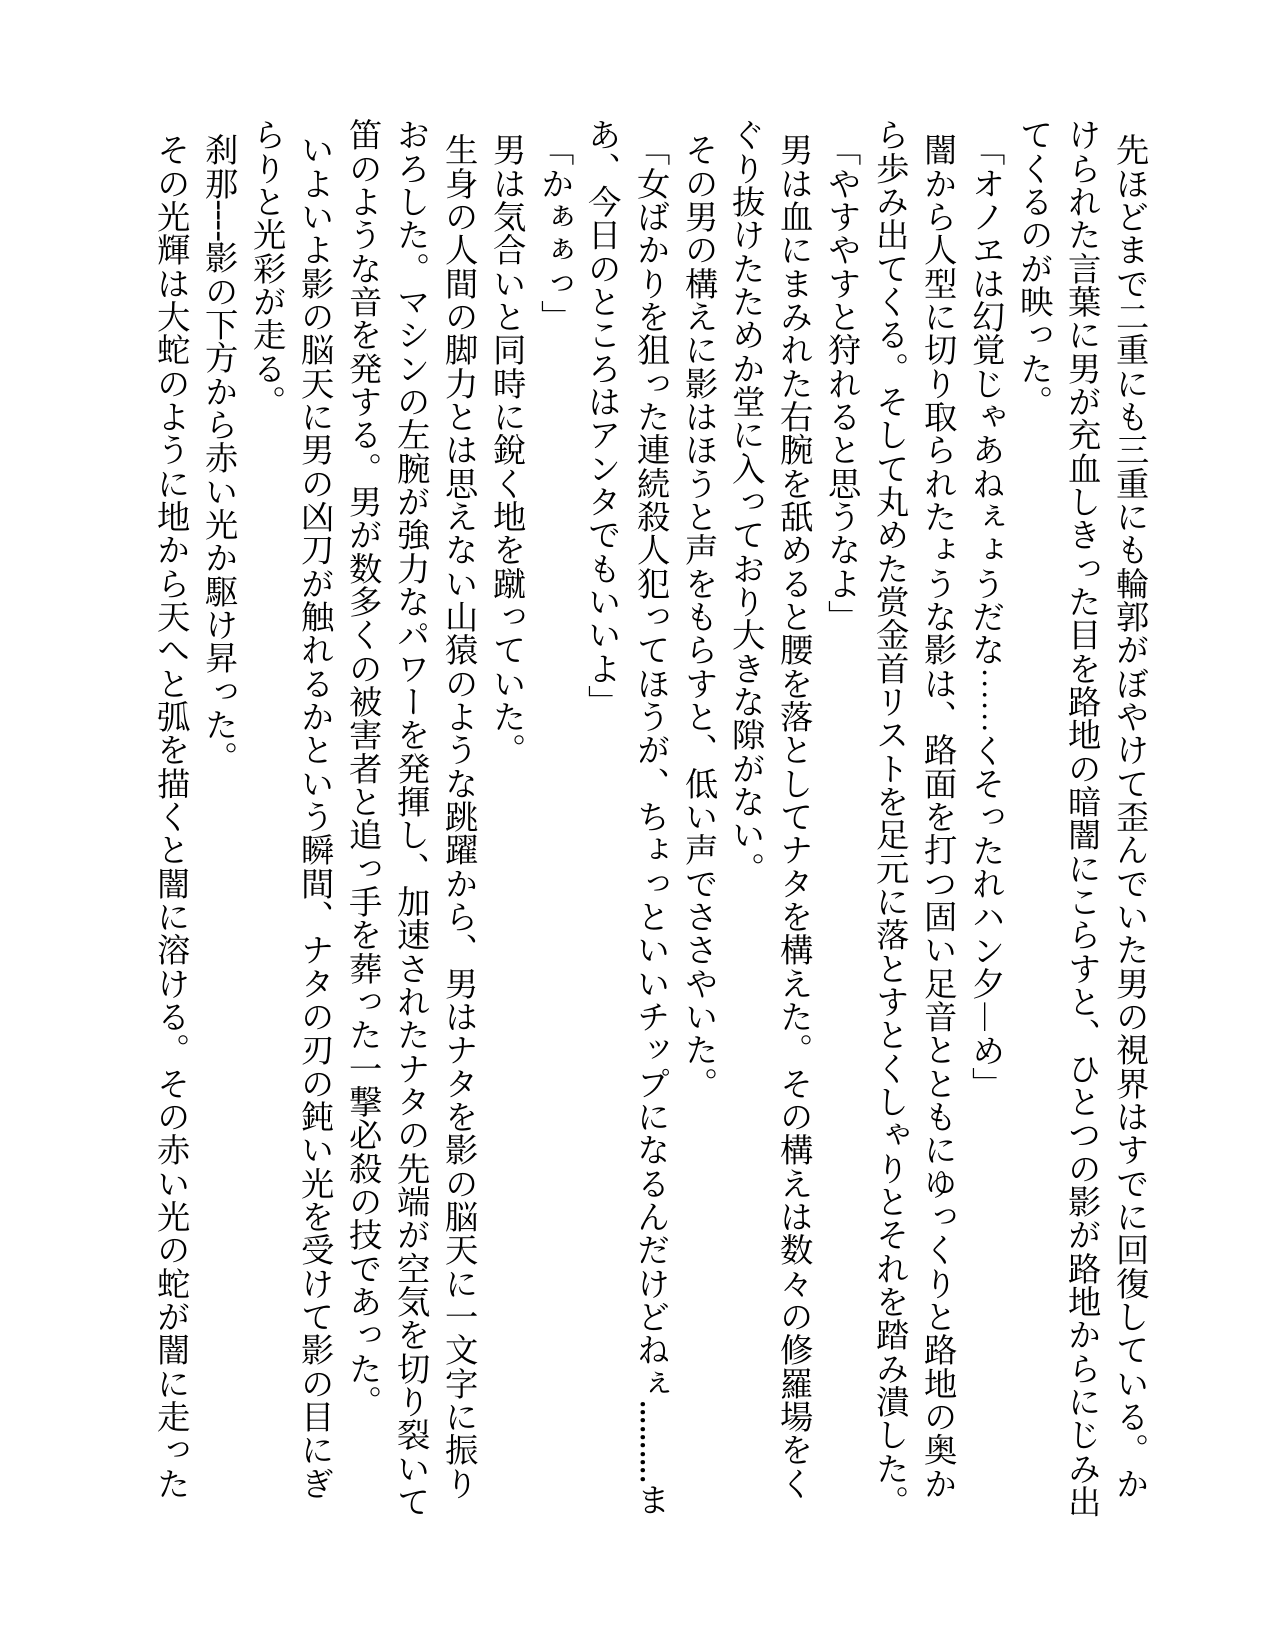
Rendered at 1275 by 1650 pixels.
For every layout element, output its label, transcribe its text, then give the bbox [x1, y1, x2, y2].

text 先ほどまで二重にも三重にも輪郭がぼやけて歪んでいた男の視界はすでに回復している。かけられた言葉に男が充血しきった目を路地の暗闇にこらすと、ひとつの影が路地からにじみ出てくるのが映った。 [1013, 118, 1157, 1532]
text 「やすやすと狩れると思うなよ」 [821, 118, 869, 1532]
text 「オノヱは幻覚じゃあねぇょうだな……くそったれハン夕—め」 [965, 118, 1013, 1532]
text 刹那----影の下方から赤い光か駆け昇った。 [198, 118, 246, 1532]
text 男は血にまみれた右腕を舐めると腰を落としてナタを構えた。その構えは数々の修羅場をくぐり抜けたためか堂に入っており大きな隙がない。 [726, 118, 821, 1532]
text 「女ばかりを狙った連続殺人犯ってほうが、ちょっといいチップになるんだけどねぇ..........まあ、今日のところはアンタでもいいよ」 [582, 118, 678, 1532]
text その男の構えに影はほうと声をもらすと、低い声でささやいた。 [678, 118, 726, 1532]
text 闇から人型に切り取られたょうな影は、路面を打つ固い足音とともにゆっくりと路地の奥から歩み出てくる。そして丸めた赏金首リストを足元に落とすとくしゃりとそれを踏み潰した。 [869, 118, 965, 1532]
text 男は気合いと同時に銳く地を蹴っていた。 [486, 118, 534, 1532]
text 生身の人間の脚力とは思えない山猿のような跳躍から、男はナタを影の脳天に一文字に振りおろした。マシンの左腕が強力なパワーを発揮し、加速されたナタの先端が空気を切り裂いて笛のような音を発する。男が数多くの被害者と追っ手を葬った一撃必殺の技であった。 [342, 118, 486, 1532]
text その光輝は大蛇のように地から天へと弧を描くと闇に溶ける。その赤い光の蛇が闇に走った [150, 118, 198, 1532]
text 「かぁぁっ」 [534, 118, 582, 1532]
text いよいよ影の脳天に男の凶刀が触れるかという瞬間、ナタの刃の鈍い光を受けて影の目にぎらりと光彩が走る。 [246, 118, 342, 1532]
